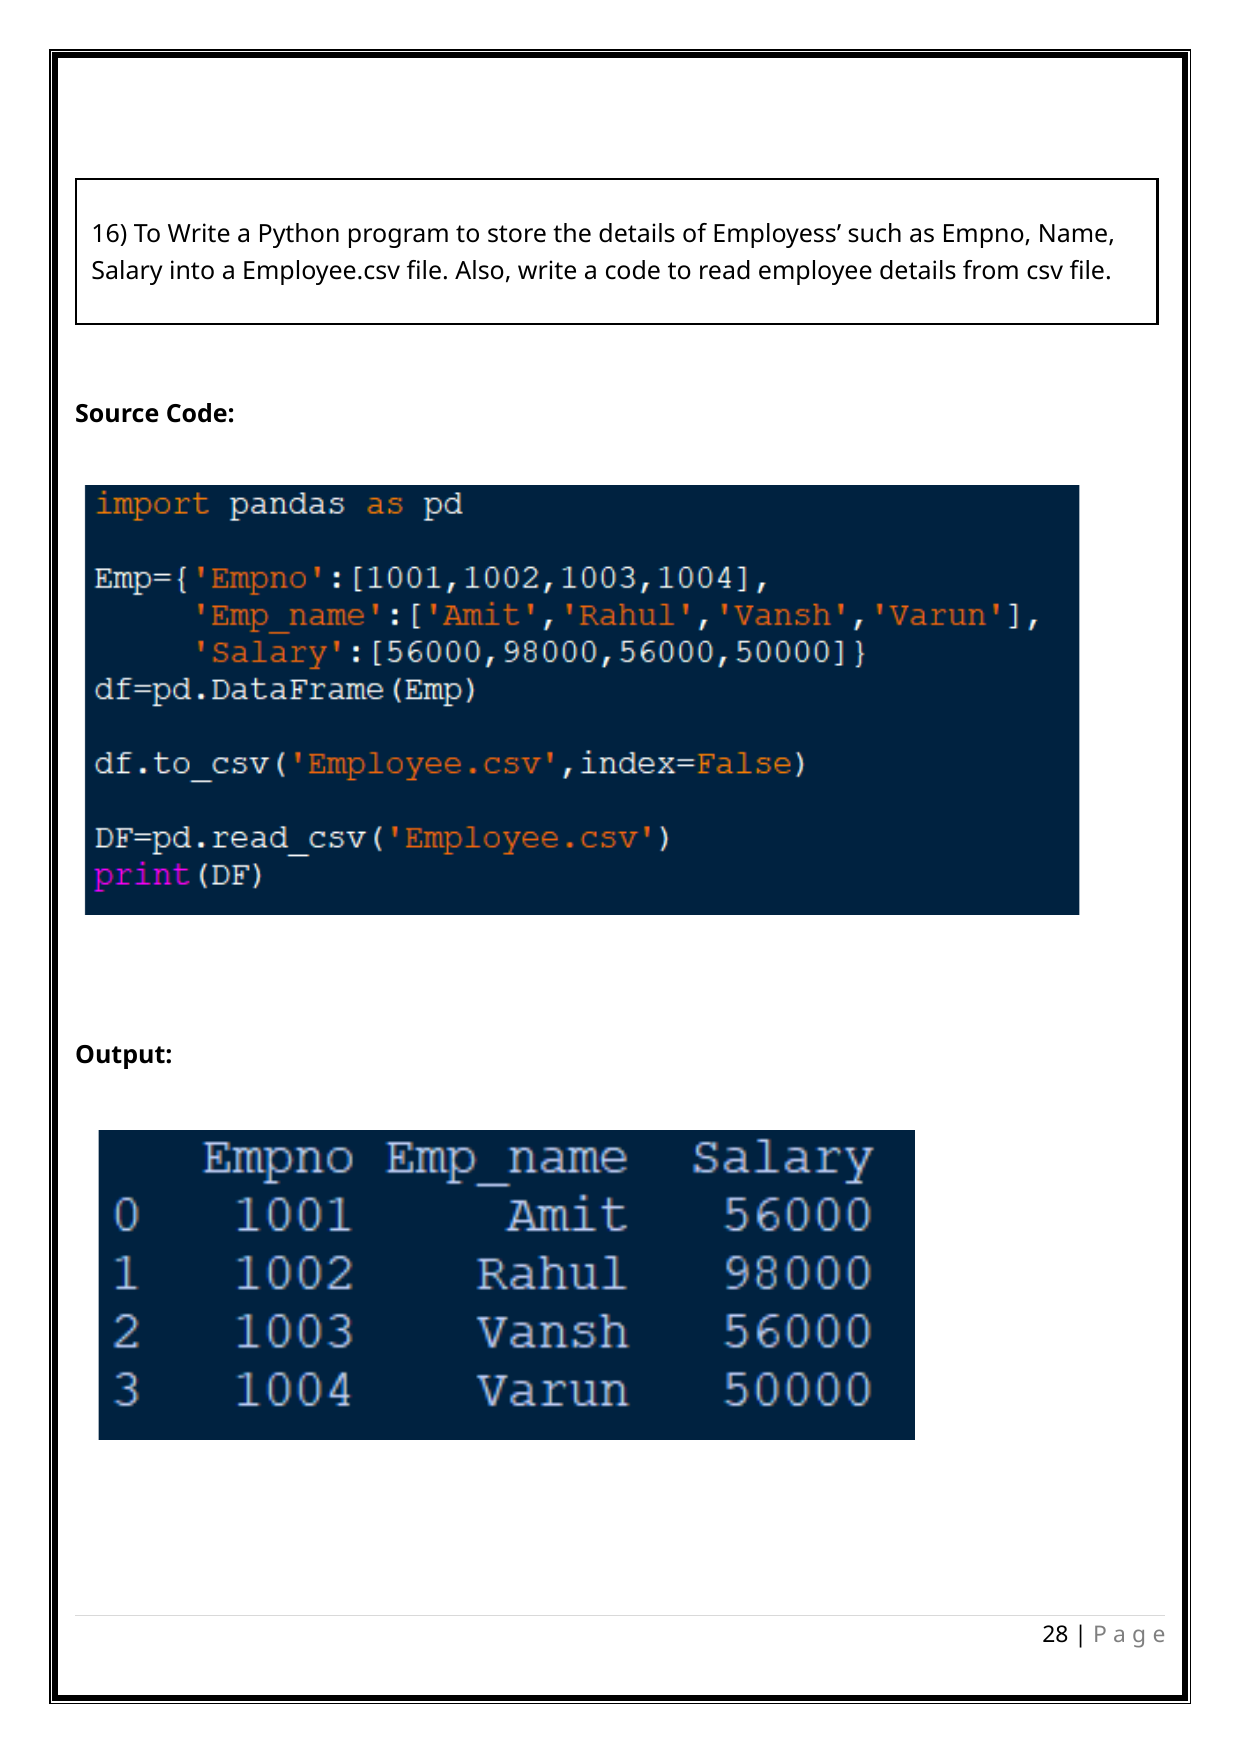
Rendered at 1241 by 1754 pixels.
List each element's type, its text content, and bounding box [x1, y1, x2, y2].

text Output: [75, 1037, 1165, 1071]
text 16) To Write a Python program to store the details of Employess’ such as Empno, Name, Salary into a Employee.csv file. Also, write a code to read employee details from csv file. [91, 216, 1143, 287]
picture [98, 1130, 915, 1440]
text Source Code: [75, 396, 1165, 430]
picture [84, 485, 1080, 915]
